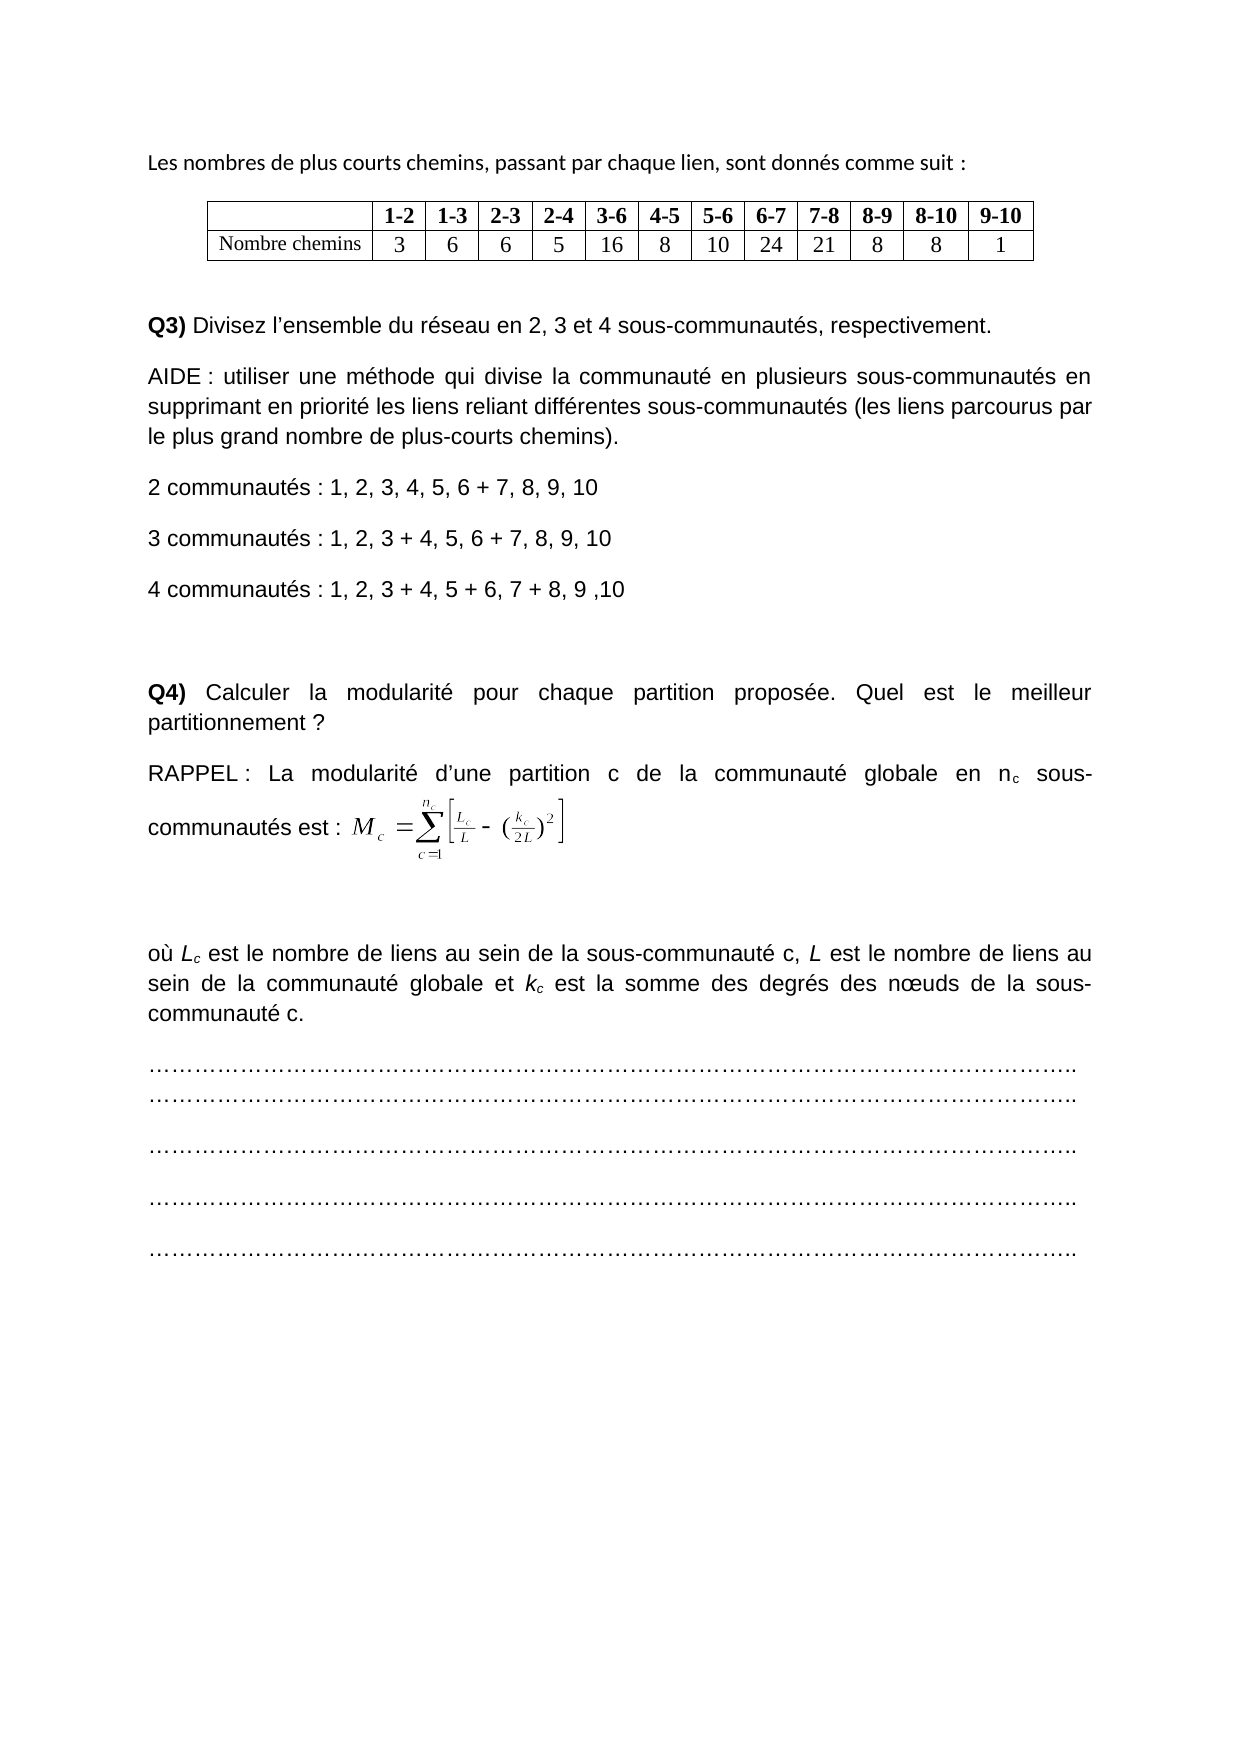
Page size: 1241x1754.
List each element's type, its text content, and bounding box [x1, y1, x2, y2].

table_header 1-2 [373, 202, 425, 230]
table_header 7-8 [798, 202, 850, 230]
text Q4) Calculer la modularité pour chaque partition proposée. Quel est le meilleur partitionnement ? [148, 678, 1093, 735]
text RAPPEL : La modularité d’une partition c de la communauté globale en nc sous-communautés est : [148, 760, 1093, 864]
table_header 8-10 [904, 202, 968, 230]
text Les nombres de plus courts chemins, passant par chaque lien, sont donnés comme suit : [148, 148, 1093, 176]
text 2 communautés : 1, 2, 3, 4, 5, 6 + 7, 8, 9, 10 [148, 474, 1093, 501]
table_cell 10 [692, 231, 744, 260]
text AIDE : utiliser une méthode qui divise la communauté en plusieurs sous-communautés en supprimant en priorité les liens reliant différentes sous-communautés (les liens parcourus par le plus grand nombre de plus-courts chemins). [148, 363, 1093, 450]
table_cell 6 [479, 231, 532, 260]
table_cell 8 [851, 231, 903, 260]
table_header 9-10 [969, 202, 1033, 230]
table_cell 8 [639, 231, 691, 260]
table_cell 1 [969, 231, 1033, 260]
text …………………………………………………………………………………………………………..………………………………………………………………………………………………………….. [148, 1051, 1093, 1108]
text ………………………………………………………………………………………………………….. [148, 1234, 1093, 1261]
table_cell 8 [904, 231, 968, 260]
table_cell 24 [745, 231, 797, 260]
table_header 2-3 [479, 202, 532, 230]
table_header 2-4 [533, 202, 585, 230]
text 4 communautés : 1, 2, 3 + 4, 5 + 6, 7 + 8, 9 ,10 [148, 576, 1093, 603]
text ………………………………………………………………………………………………………….. [148, 1183, 1093, 1210]
table_header 1-3 [426, 202, 478, 230]
table_cell 3 [373, 231, 425, 260]
table_header 3-6 [586, 202, 638, 230]
table_cell 16 [586, 231, 638, 260]
table_header 8-9 [851, 202, 903, 230]
table_cell 21 [798, 231, 850, 260]
table_header 5-6 [692, 202, 744, 230]
table_cell 6 [426, 231, 478, 260]
table_cell Nombre chemins [208, 231, 372, 260]
table_header [208, 202, 372, 230]
table_header 6-7 [745, 202, 797, 230]
text où Lc est le nombre de liens au sein de la sous-communauté c, L est le nombre de liens au sein de la communauté globale et kc est la somme des degrés des nœuds de la sous-communauté c. [148, 940, 1093, 1026]
text 3 communautés : 1, 2, 3 + 4, 5, 6 + 7, 8, 9, 10 [148, 525, 1093, 552]
text ………………………………………………………………………………………………………….. [148, 1132, 1093, 1159]
text Q3) Divisez l’ensemble du réseau en 2, 3 et 4 sous-communautés, respectivement. [148, 312, 1093, 338]
table_cell 5 [533, 231, 585, 260]
table_header 4-5 [639, 202, 691, 230]
